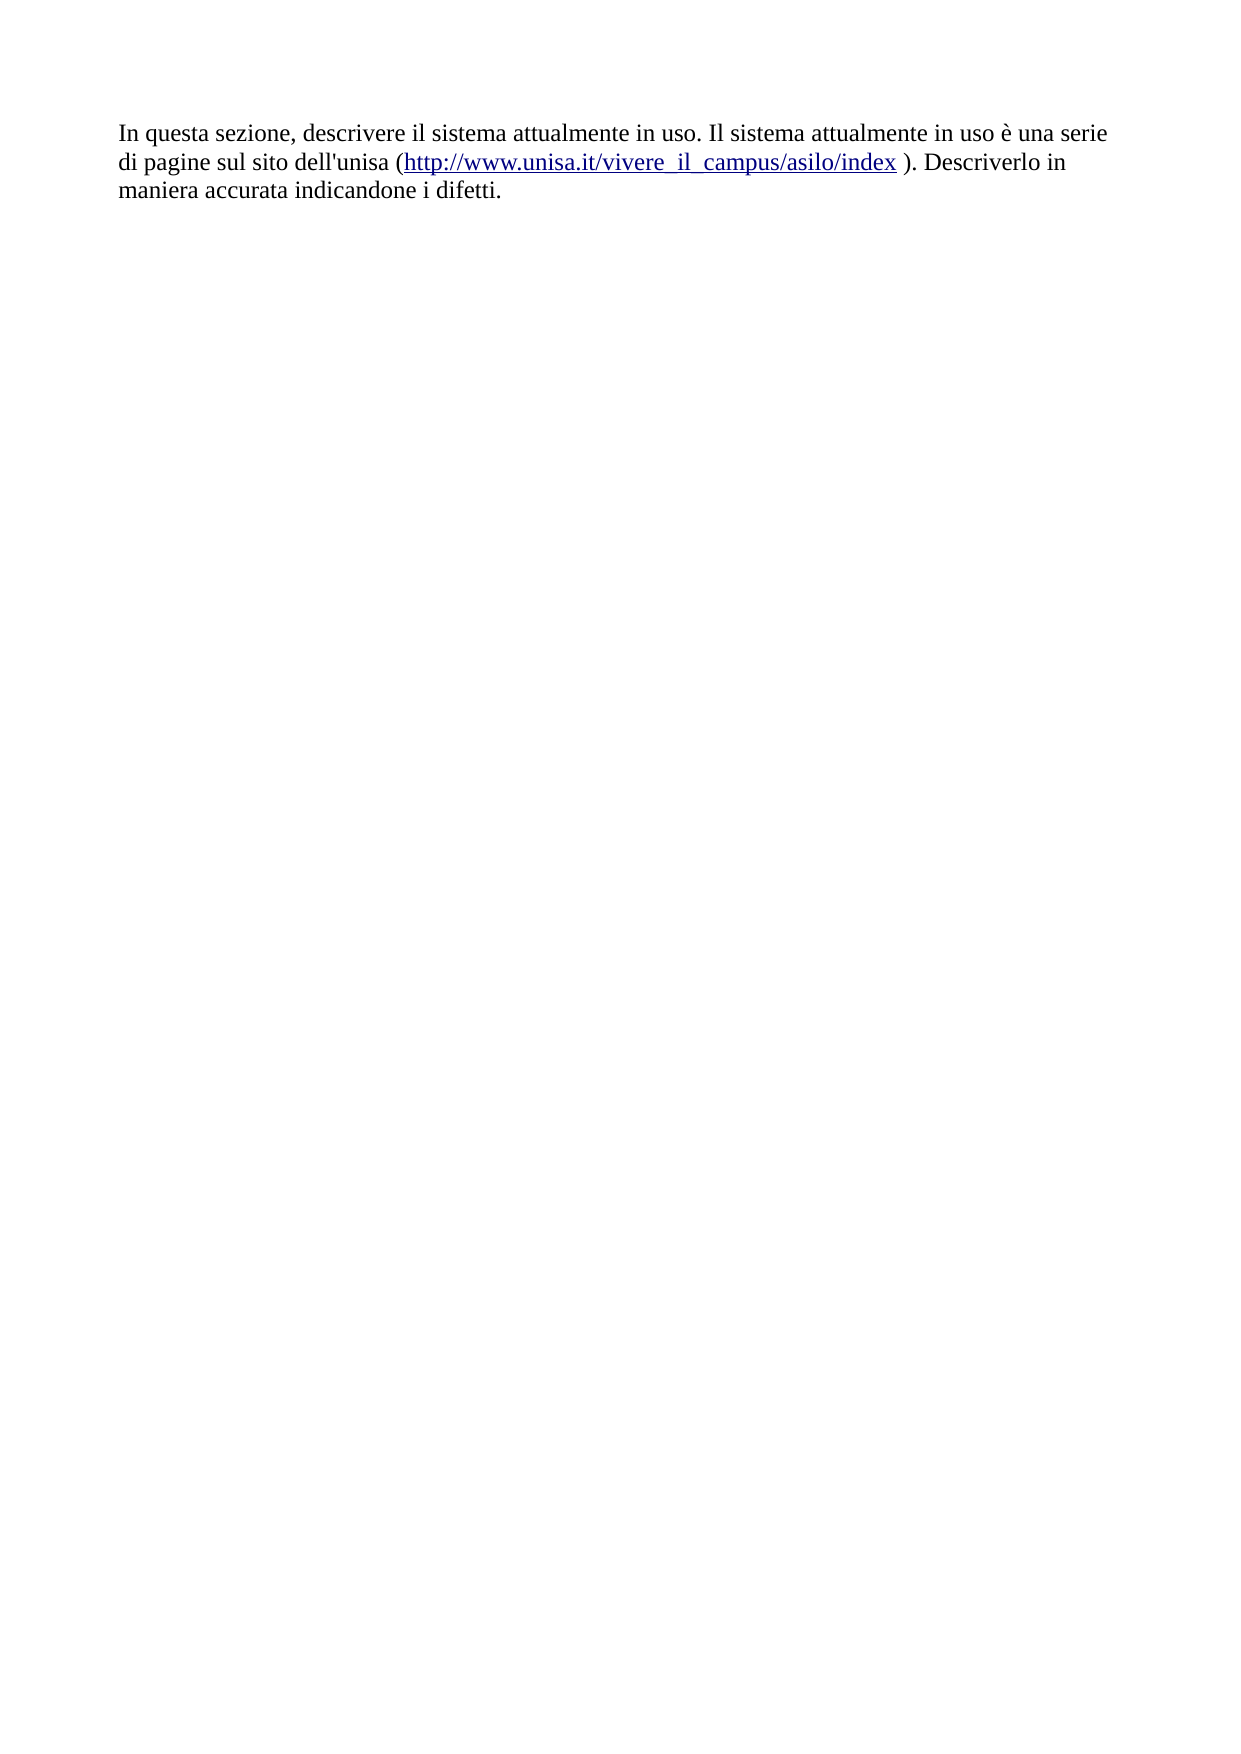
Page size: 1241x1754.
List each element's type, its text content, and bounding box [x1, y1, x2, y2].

text In questa sezione, descrivere il sistema attualmente in uso. Il sistema attualmente in uso è una serie di pagine sul sito dell'unisa (http://www.unisa.it/vivere_il_campus/asilo/index ). Descriverlo in maniera accurata indicandone i difetti. [118, 118, 1122, 204]
